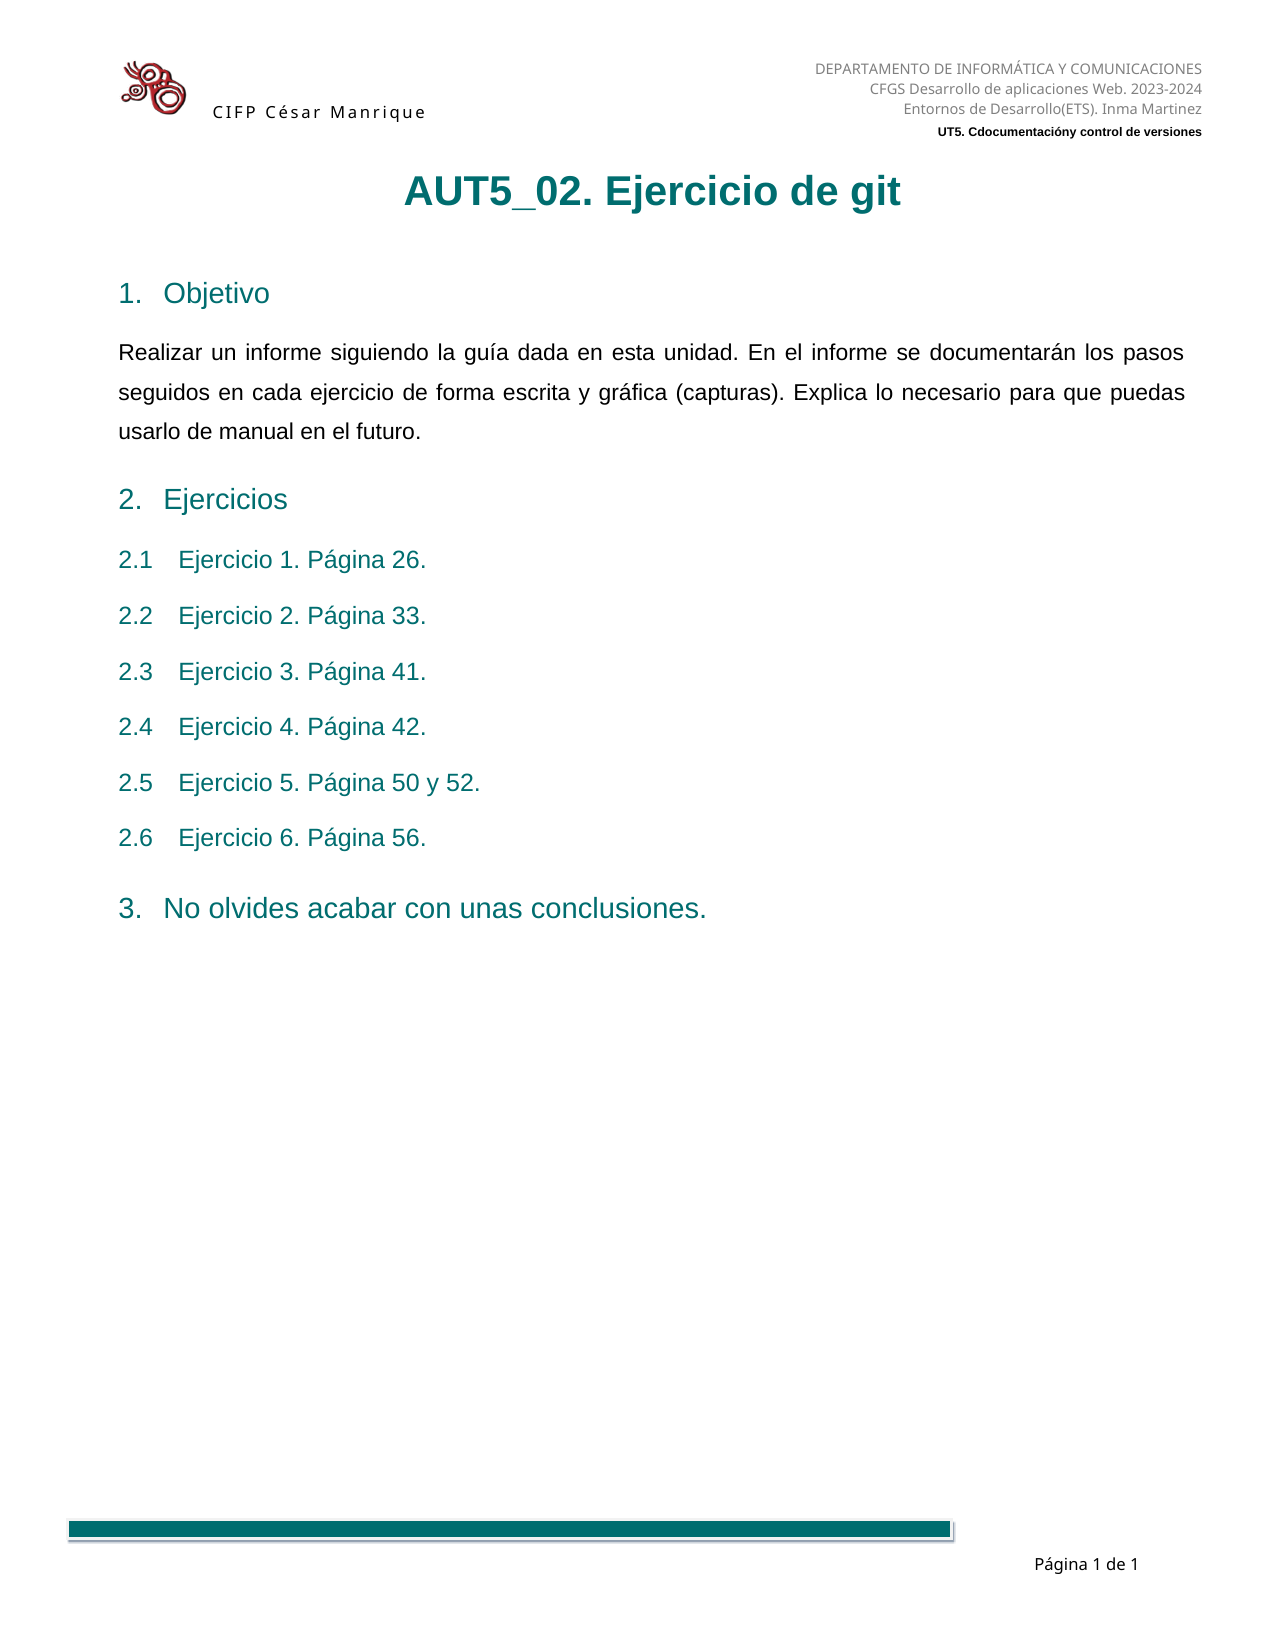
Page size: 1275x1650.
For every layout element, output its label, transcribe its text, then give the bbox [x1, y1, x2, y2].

subtitle Objetivo [118, 276, 1186, 310]
text Realizar un informe siguiendo la guía dada en esta unidad. En el informe se documentarán los pasos seguidos en cada ejercicio de forma escrita y gráfica (capturas). Explica lo necesario para que puedas usarlo de manual en el futuro. [118, 339, 1186, 444]
subtitle No olvides acabar con unas conclusiones. [118, 891, 1186, 925]
subtitle Ejercicio 1. Página 26. [118, 545, 1186, 574]
subtitle Ejercicio 6. Página 56. [118, 823, 1186, 852]
subtitle Ejercicio 5. Página 50 y 52. [118, 768, 1186, 796]
picture [118, 59, 190, 115]
subtitle Ejercicio 2. Página 33. [118, 601, 1186, 629]
subtitle Ejercicios [118, 482, 1186, 516]
subtitle Ejercicio 3. Página 41. [118, 656, 1186, 685]
subtitle AUT5_02. Ejercicio de git [118, 167, 1186, 215]
subtitle Ejercicio 4. Página 42. [118, 712, 1186, 741]
